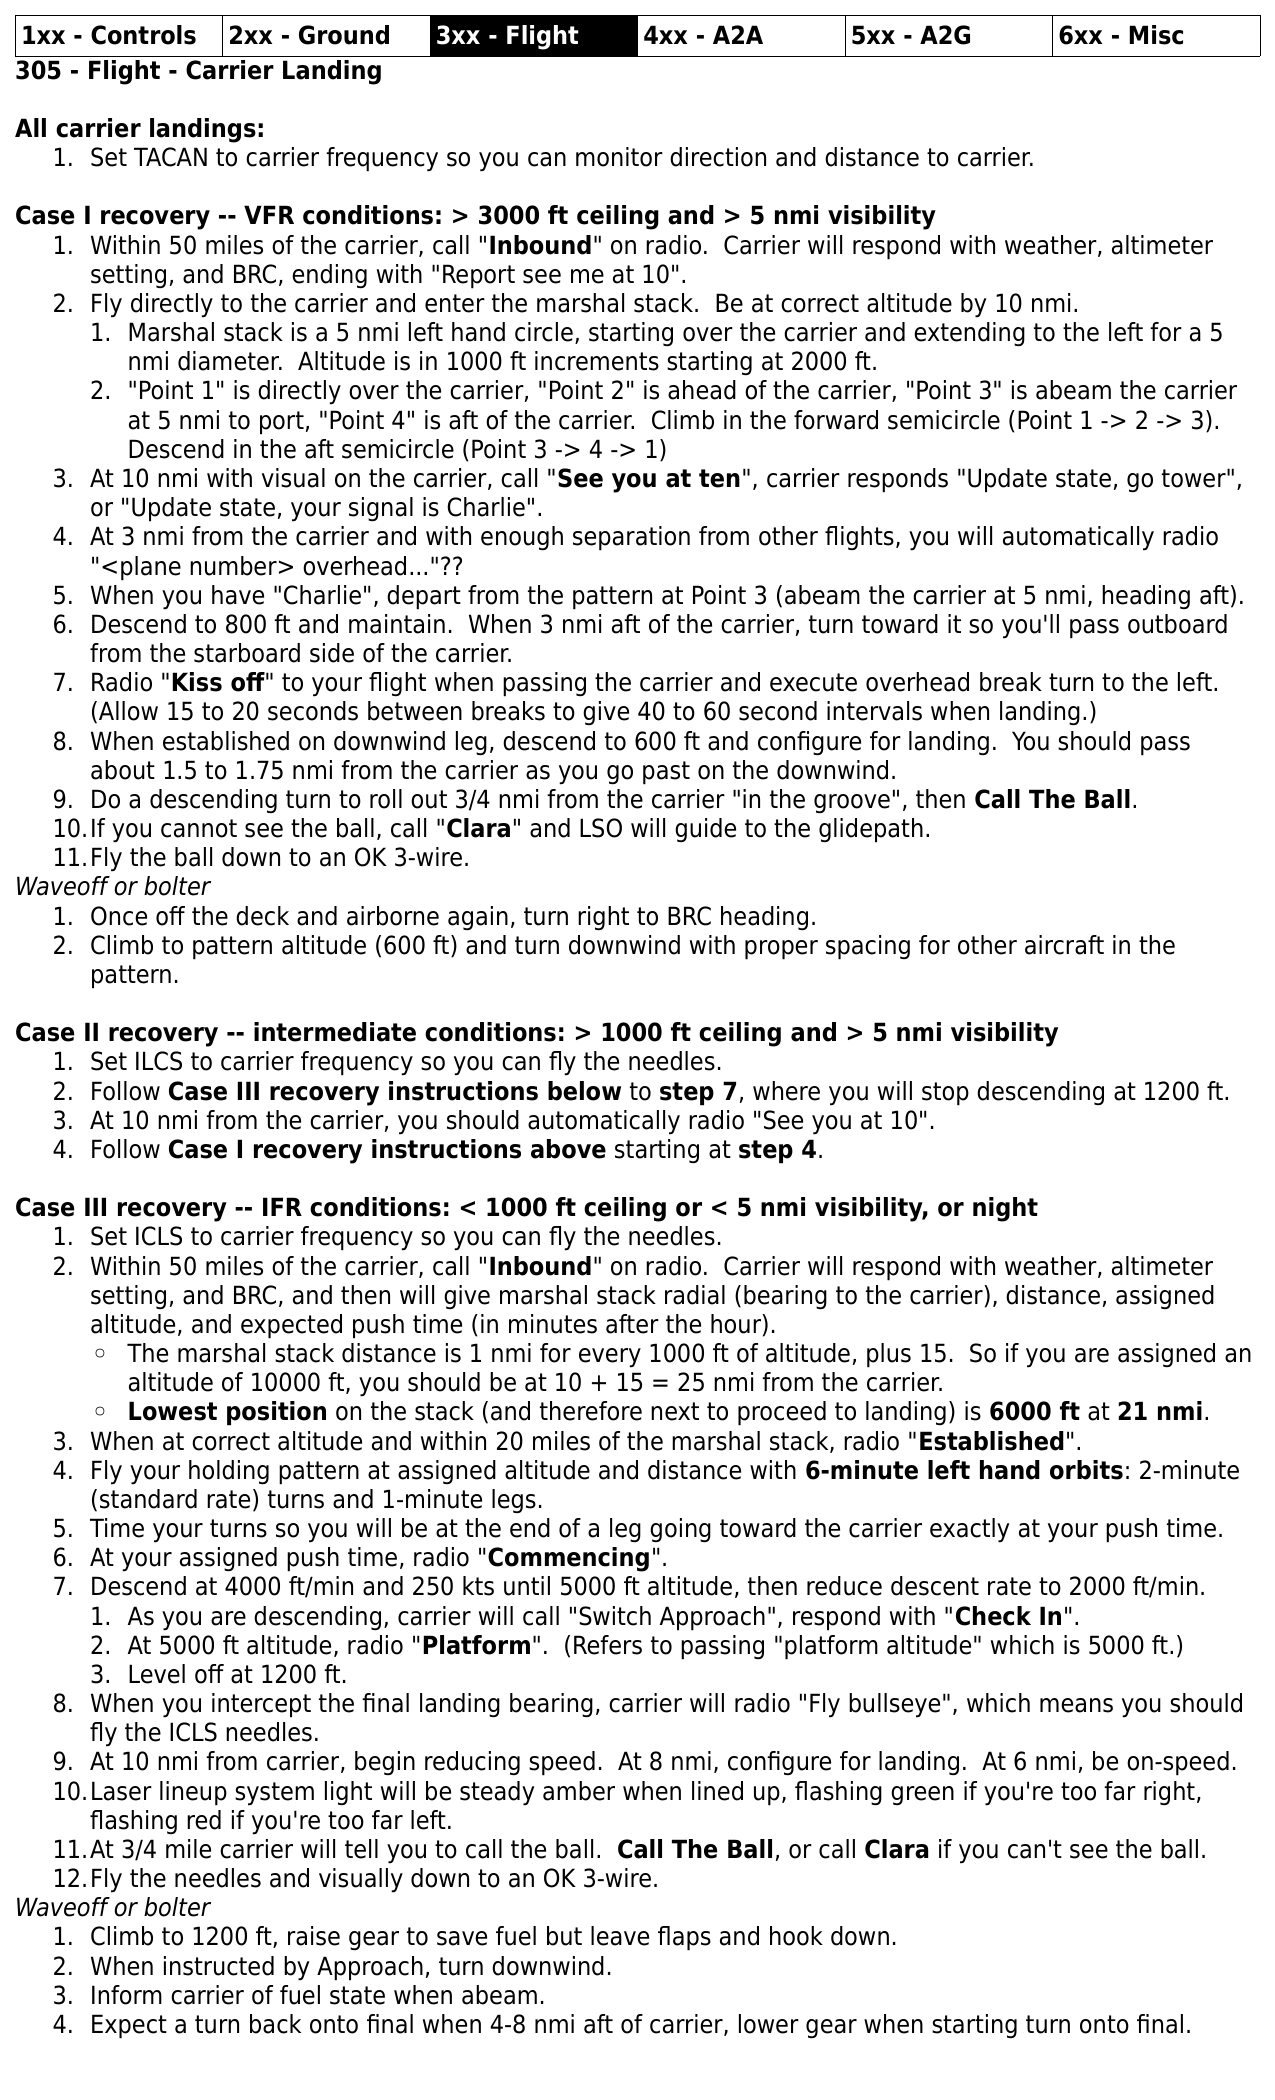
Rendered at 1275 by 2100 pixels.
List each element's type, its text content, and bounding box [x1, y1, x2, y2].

text Case III recovery -- IFR conditions: < 1000 ft ceiling or < 5 nmi visibility, or night [15, 1193, 1260, 1222]
list Follow Case I recovery instructions above starting at step 4. [52, 1135, 1260, 1164]
table_header 6xx - Misc [1053, 16, 1260, 56]
list Set ICLS to carrier frequency so you can fly the needles. [52, 1222, 1260, 1252]
list Within 50 miles of the carrier, call "Inbound" on radio. Carrier will respond with weather, altimeter setting, and BRC, ending with "Report see me at 10". [52, 231, 1260, 289]
text Waveof‌f or bolter [15, 872, 1260, 902]
text 305 - Flight - Carrier Landing [15, 57, 1260, 85]
list At 3 nmi from the carrier and with enough separation from other flights, you will automatically radio "<plane number> overhead..."?? [52, 522, 1260, 581]
list Within 50 miles of the carrier, call "Inbound" on radio. Carrier will respond with weather, altimeter setting, and BRC, and then will give marshal stack radial (bearing to the carrier), distance, assigned altitude, and expected push time (in minutes after the hour). [52, 1252, 1260, 1339]
list At 10 nmi from carrier, begin reducing speed. At 8 nmi, configure for landing. At 6 nmi, be on-speed. [52, 1747, 1260, 1777]
list "Point 1" is directly over the carrier, "Point 2" is ahead of the carrier, "Point 3" is abeam the carrier at 5 nmi to port, "Point 4" is aft of the carrier. Climb in the forward semicircle (Point 1 -> 2 -> 3). Descend in the aft semicircle (Point 3 -> 4 -> 1) [90, 377, 1260, 464]
list Lowest position on the stack (and therefore next to proceed to landing) is 6000 ft at 21 nmi. [90, 1397, 1260, 1427]
list When at correct altitude and within 20 miles of the marshal stack, radio "Established". [52, 1427, 1260, 1456]
list Descend at 4000 ft/min and 250 kts until 5000 ft altitude, then reduce descent rate to 2000 ft/min. [52, 1572, 1260, 1602]
list Fly the ball down to an OK 3-wire. [52, 843, 1260, 872]
text Case II recovery -- intermediate conditions: > 1000 ft ceiling and > 5 nmi visibility [15, 1018, 1260, 1047]
list At your assigned push time, radio "Commencing". [52, 1543, 1260, 1572]
list Set TACAN to carrier frequency so you can monitor direction and distance to carrier. [52, 143, 1260, 172]
list Climb to 1200 ft, raise gear to save fuel but leave flaps and hook down. [52, 1922, 1260, 1952]
text Waveof‌f or bolter [15, 1893, 1260, 1922]
list When instructed by Approach, turn downwind. [52, 1952, 1260, 1981]
list Inform carrier of fuel state when abeam. [52, 1981, 1260, 2010]
list Fly the needles and visually down to an OK 3-wire. [52, 1864, 1260, 1893]
table_header 1xx - Controls [16, 16, 222, 56]
list Fly directly to the carrier and enter the marshal stack. Be at correct altitude by 10 nmi. [52, 289, 1260, 318]
list When established on downwind leg, descend to 600 ft and configure for landing. You should pass about 1.5 to 1.75 nmi from the carrier as you go past on the downwind. [52, 727, 1260, 785]
list When you have "Charlie", depart from the pattern at Point 3 (abeam the carrier at 5 nmi, heading aft). [52, 581, 1260, 610]
list Expect a turn back onto final when 4-8 nmi aft of carrier, lower gear when starting turn onto final. [52, 2010, 1260, 2039]
list Climb to pattern altitude (600 ft) and turn downwind with proper spacing for other aircraft in the pattern. [52, 931, 1260, 989]
list At 3/4 mile carrier will tell you to call the ball. Call The Ball, or call Clara if you can't see the ball. [52, 1835, 1260, 1864]
list Fly your holding pattern at assigned altitude and distance with 6-minute left hand orbits: 2-minute (standard rate) turns and 1-minute legs. [52, 1456, 1260, 1514]
list As you are descending, carrier will call "Switch Approach", respond with "Check In". [90, 1602, 1260, 1631]
list Radio "Kiss off" to your flight when passing the carrier and execute overhead break turn to the left. (Allow 15 to 20 seconds between breaks to give 40 to 60 second intervals when landing.) [52, 668, 1260, 727]
table_header 2xx - Ground [223, 16, 430, 56]
text Case I recovery -- VFR conditions: > 3000 ft ceiling and > 5 nmi visibility [15, 202, 1260, 231]
list At 10 nmi from the carrier, you should automatically radio "See you at 10". [52, 1106, 1260, 1135]
list If you cannot see the ball, call "Clara" and LSO will guide to the glidepath. [52, 814, 1260, 843]
table_header 5xx - A2G [846, 16, 1052, 56]
text All carrier landings: [15, 114, 1260, 143]
list Once off the deck and airborne again, turn right to BRC heading. [52, 902, 1260, 931]
table_header 4xx - A2A [638, 16, 845, 56]
list Level off at 1200 ft. [90, 1660, 1260, 1689]
list Descend to 800 ft and maintain. When 3 nmi aft of the carrier, turn toward it so you'll pass outboard from the starboard side of the carrier. [52, 610, 1260, 668]
list Marshal stack is a 5 nmi left hand circle, starting over the carrier and extending to the left for a 5 nmi diameter. Altitude is in 1000 ft increments starting at 2000 ft. [90, 318, 1260, 377]
list Time your turns so you will be at the end of a leg going toward the carrier exactly at your push time. [52, 1514, 1260, 1543]
list Follow Case III recovery instructions below to step 7, where you will stop descending at 1200 ft. [52, 1077, 1260, 1106]
table_header 3xx - Flight [431, 16, 637, 56]
list The marshal stack distance is 1 nmi for every 1000 ft of altitude, plus 15. So if you are assigned an altitude of 10000 ft, you should be at 10 + 15 = 25 nmi from the carrier. [90, 1339, 1260, 1397]
list Laser lineup system light will be steady amber when lined up, flashing green if you're too far right, flashing red if you're too far left. [52, 1777, 1260, 1835]
list At 5000 ft altitude, radio "Platform". (Refers to passing "platform altitude" which is 5000 ft.) [90, 1631, 1260, 1660]
list Set ILCS to carrier frequency so you can fly the needles. [52, 1047, 1260, 1077]
list Do a descending turn to roll out 3/4 nmi from the carrier "in the groove", then Call The Ball. [52, 785, 1260, 814]
list When you intercept the final landing bearing, carrier will radio "Fly bullseye", which means you should fly the ICLS needles. [52, 1689, 1260, 1747]
list At 10 nmi with visual on the carrier, call "See you at ten", carrier responds "Update state, go tower", or "Update state, your signal is Charlie". [52, 464, 1260, 522]
